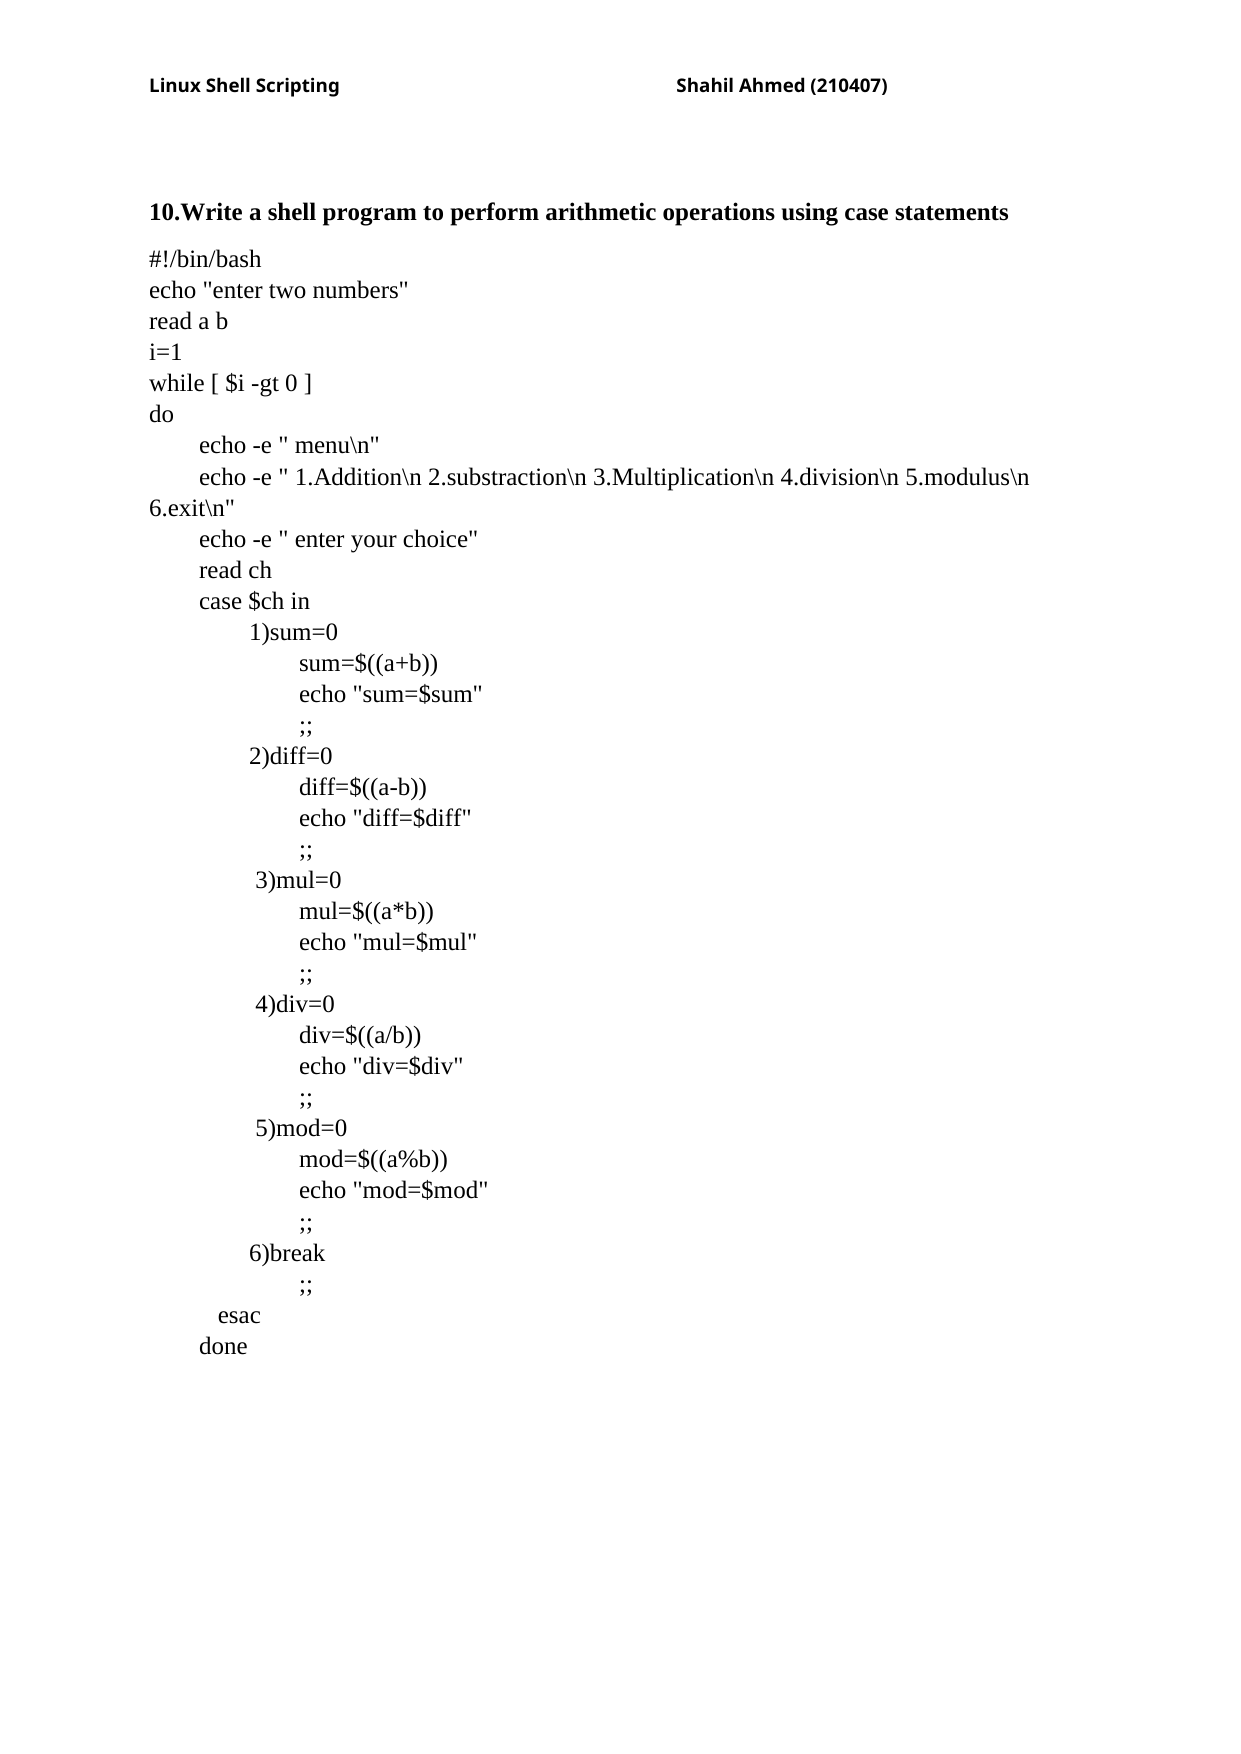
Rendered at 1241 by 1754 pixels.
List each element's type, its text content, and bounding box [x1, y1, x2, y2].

text #!/bin/bash [149, 244, 1091, 273]
text 3)mul=0 [149, 865, 1091, 894]
text 2)diff=0 [149, 741, 1091, 770]
text do [149, 399, 1091, 428]
text mul=$((a*b)) [149, 896, 1091, 925]
text 10.Write a shell program to perform arithmetic operations using case statements [149, 197, 1091, 225]
text read a b [149, 306, 1091, 335]
text div=$((a/b)) [149, 1020, 1091, 1049]
text 4)div=0 [149, 989, 1091, 1018]
text mod=$((a%b)) [149, 1144, 1091, 1173]
text ;; [149, 1269, 1091, 1297]
text echo "div=$div" [149, 1051, 1091, 1080]
text echo -e " menu\n" [149, 431, 1091, 459]
text i=1 [149, 337, 1091, 366]
text echo "mul=$mul" [149, 927, 1091, 956]
text case $ch in [149, 586, 1091, 614]
text 1)sum=0 [149, 617, 1091, 646]
text esac [149, 1300, 1091, 1328]
text sum=$((a+b)) [149, 648, 1091, 677]
text echo "sum=$sum" [149, 679, 1091, 708]
text 5)mod=0 [149, 1113, 1091, 1142]
text ;; [149, 834, 1091, 863]
text ;; [149, 1207, 1091, 1235]
text echo "mod=$mod" [149, 1176, 1091, 1204]
text echo "diff=$diff" [149, 803, 1091, 832]
text echo -e " 1.Addition\n 2.substraction\n 3.Multiplication\n 4.division\n 5.modulus\n 6.exit\n" [149, 462, 1091, 521]
text echo "enter two numbers" [149, 275, 1091, 304]
text ;; [149, 710, 1091, 739]
text ;; [149, 958, 1091, 987]
text read ch [149, 555, 1091, 583]
text 6)break [149, 1238, 1091, 1266]
text done [149, 1331, 1091, 1359]
text diff=$((a-b)) [149, 772, 1091, 801]
text ;; [149, 1082, 1091, 1111]
text echo -e " enter your choice" [149, 524, 1091, 552]
text while [ $i -gt 0 ] [149, 368, 1091, 397]
